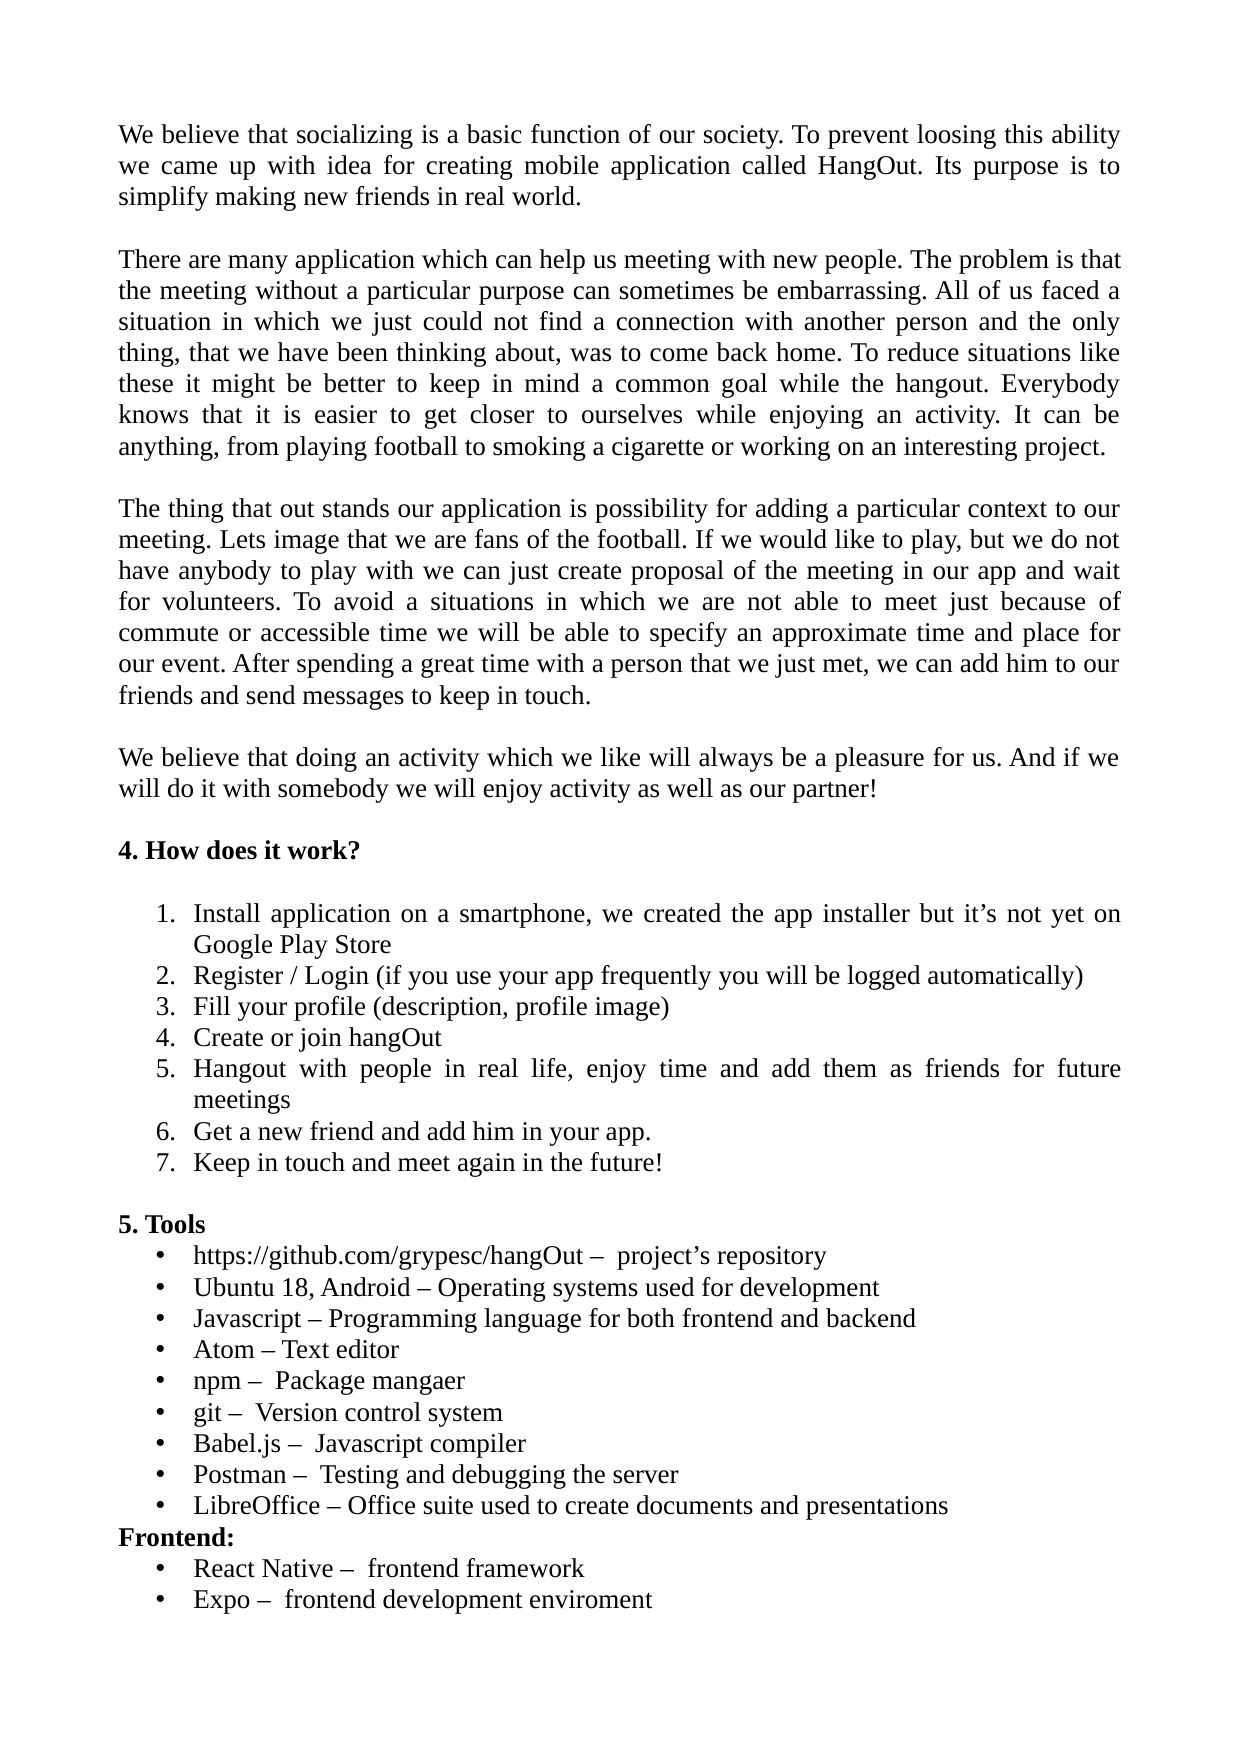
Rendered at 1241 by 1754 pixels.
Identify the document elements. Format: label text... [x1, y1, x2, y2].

list LibreOffice – Office suite used to create documents and presentations [156, 1489, 1122, 1521]
list Fill your profile (description, profile image) [156, 990, 1122, 1021]
text 4. How does it work? [118, 834, 1122, 866]
list Hangout with people in real life, enjoy time and add them as friends for future meetings [156, 1052, 1122, 1115]
list Ubuntu 18, Android – Operating systems used for development [156, 1271, 1122, 1302]
text 5. Tools [118, 1208, 1122, 1239]
list Register / Login (if you use your app frequently you will be logged automatically) [156, 959, 1122, 990]
list Keep in touch and meet again in the future! [156, 1146, 1122, 1177]
list Create or join hangOut [156, 1021, 1122, 1052]
list npm – Package mangaer [156, 1364, 1122, 1396]
list Babel.js – Javascript compiler [156, 1427, 1122, 1458]
text We believe that doing an activity which we like will always be a pleasure for us. And if we will do it with somebody we will enjoy activity as well as our partner! [118, 741, 1122, 803]
list https://github.com/grypesc/hangOut – project’s repository [156, 1239, 1122, 1271]
list git – Version control system [156, 1396, 1122, 1427]
list Get a new friend and add him in your app. [156, 1115, 1122, 1146]
text There are many application which can help us meeting with new people. The problem is that the meeting without a particular purpose can sometimes be embarrassing. All of us faced a situation in which we just could not find a connection with another person and the only thing, that we have been thinking about, was to come back home. To reduce situations like these it might be better to keep in mind a common goal while the hangout. Everybody knows that it is easier to get closer to ourselves while enjoying an activity. It can be anything, from playing football to smoking a cigarette or working on an interesting project. [118, 243, 1122, 461]
list Install application on a smartphone, we created the app installer but it’s not yet on Google Play Store [156, 897, 1122, 959]
list React Native – frontend framework [156, 1552, 1122, 1583]
text The thing that out stands our application is possibility for adding a particular context to our meeting. Lets image that we are fans of the football. If we would like to play, but we do not have anybody to play with we can just create proposal of the meeting in our app and wait for volunteers. To avoid a situations in which we are not able to meet just because of commute or accessible time we will be able to specify an approximate time and place for our event. After spending a great time with a person that we just met, we can add him to our friends and send messages to keep in touch. [118, 492, 1122, 710]
list Atom – Text editor [156, 1333, 1122, 1364]
list Postman – Testing and debugging the server [156, 1458, 1122, 1489]
list Expo – frontend development enviroment [156, 1583, 1122, 1614]
text We believe that socializing is a basic function of our society. To prevent loosing this ability we came up with idea for creating mobile application called HangOut. Its purpose is to simplify making new friends in real world. [118, 118, 1122, 212]
text Frontend: [118, 1521, 1122, 1552]
list Javascript – Programming language for both frontend and backend [156, 1302, 1122, 1333]
